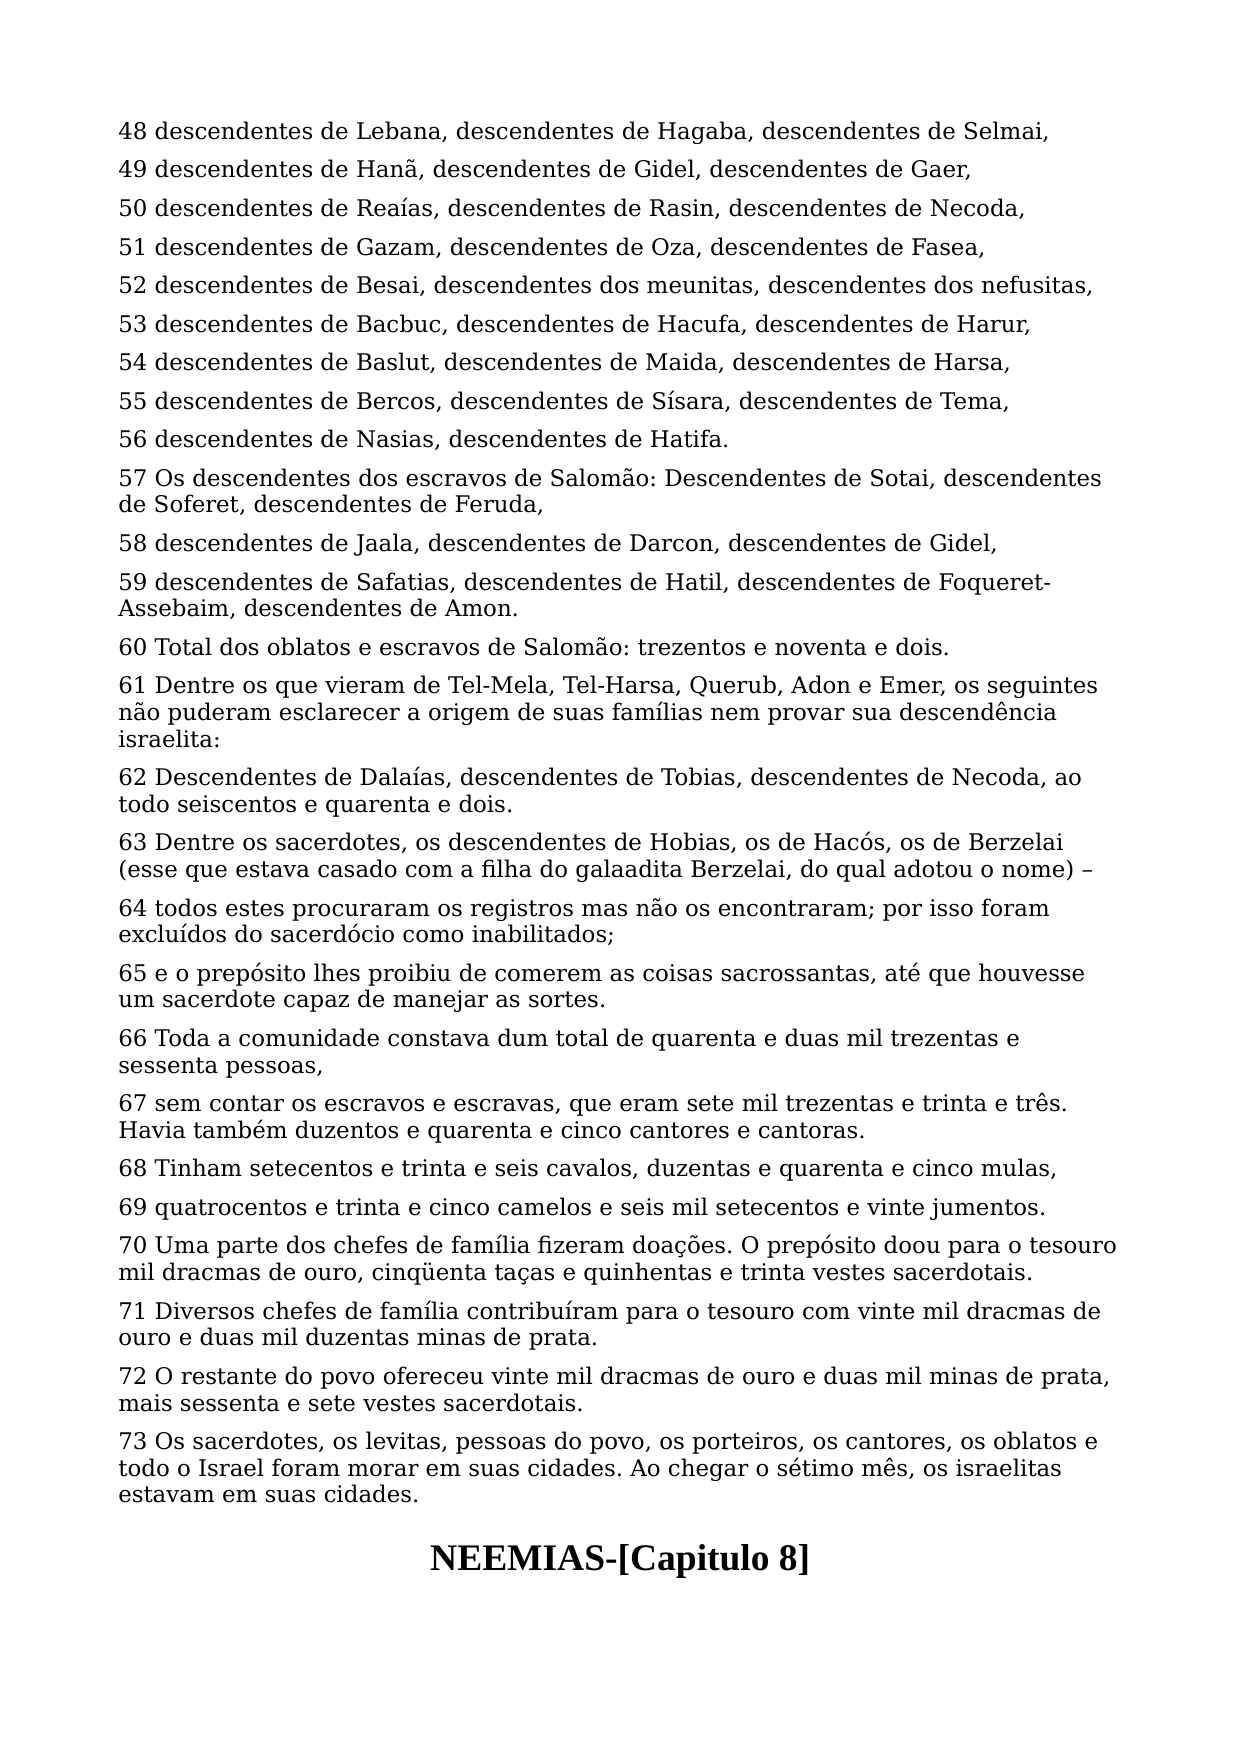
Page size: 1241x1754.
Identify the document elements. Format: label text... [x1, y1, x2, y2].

text 49 descendentes de Hanã, descendentes de Gidel, descendentes de Gaer, [118, 157, 1122, 183]
text 60 Total dos oblatos e escravos de Salomão: trezentos e noventa e dois. [118, 634, 1122, 661]
text 65 e o prepósito lhes proibiu de comerem as coisas sacrossantas, até que houvesse um sacerdote capaz de manejar as sortes. [118, 960, 1122, 1013]
text 50 descendentes de Reaías, descendentes de Rasin, descendentes de Necoda, [118, 195, 1122, 222]
text 63 Dentre os sacerdotes, os descendentes de Hobias, os de Hacós, os de Berzelai (esse que estava casado com a filha do galaadita Berzelai, do qual adotou o nome) – [118, 829, 1122, 883]
text 54 descendentes de Baslut, descendentes de Maida, descendentes de Harsa, [118, 349, 1122, 376]
text 61 Dentre os que vieram de Tel-Mela, Tel-Harsa, Querub, Adon e Emer, os seguintes não puderam esclarecer a origem de suas famílias nem provar sua descendência israelita: [118, 672, 1122, 752]
text 55 descendentes de Bercos, descendentes de Sísara, descendentes de Tema, [118, 388, 1122, 414]
text 67 sem contar os escravos e escravas, que eram sete mil trezentas e trinta e três. Havia também duzentos e quarenta e cinco cantores e cantoras. [118, 1090, 1122, 1144]
text 62 Descendentes de Dalaías, descendentes de Tobias, descendentes de Necoda, ao todo seiscentos e quarenta e dois. [118, 764, 1122, 818]
subtitle NEEMIAS-[Capitulo 8] [118, 1535, 1122, 1578]
text 70 Uma parte dos chefes de família fizeram doações. O prepósito doou para o tesouro mil dracmas de ouro, cinqüenta taças e quinhentas e trinta vestes sacerdotais. [118, 1233, 1122, 1286]
text 56 descendentes de Nasias, descendentes de Hatifa. [118, 426, 1122, 453]
text 59 descendentes de Safatias, descendentes de Hatil, descendentes de Foqueret-Assebaim, descendentes de Amon. [118, 569, 1122, 622]
text 68 Tinham setecentos e trinta e seis cavalos, duzentas e quarenta e cinco mulas, [118, 1156, 1122, 1182]
text 72 O restante do povo ofereceu vinte mil dracmas de ouro e duas mil minas de prata, mais sessenta e sete vestes sacerdotais. [118, 1363, 1122, 1416]
text 66 Toda a comunidade constava dum total de quarenta e duas mil trezentas e sessenta pessoas, [118, 1025, 1122, 1078]
text 51 descendentes de Gazam, descendentes de Oza, descendentes de Fasea, [118, 234, 1122, 260]
text 69 quatrocentos e trinta e cinco camelos e seis mil setecentos e vinte jumentos. [118, 1194, 1122, 1221]
text 71 Diversos chefes de família contribuíram para o tesouro com vinte mil dracmas de ouro e duas mil duzentas minas de prata. [118, 1298, 1122, 1351]
text 57 Os descendentes dos escravos de Salomão: Descendentes de Sotai, descendentes de Soferet, descendentes de Feruda, [118, 465, 1122, 518]
text 52 descendentes de Besai, descendentes dos meunitas, descendentes dos nefusitas, [118, 272, 1122, 299]
text 64 todos estes procuraram os registros mas não os encontraram; por isso foram excluídos do sacerdócio como inabilitados; [118, 895, 1122, 948]
text 73 Os sacerdotes, os levitas, pessoas do povo, os porteiros, os cantores, os oblatos e todo o Israel foram morar em suas cidades. Ao chegar o sétimo mês, os israelitas estavam em suas cidades. [118, 1428, 1122, 1508]
text 48 descendentes de Lebana, descendentes de Hagaba, descendentes de Selmai, [118, 118, 1122, 145]
text 58 descendentes de Jaala, descendentes de Darcon, descendentes de Gidel, [118, 530, 1122, 557]
text 53 descendentes de Bacbuc, descendentes de Hacufa, descendentes de Harur, [118, 311, 1122, 337]
